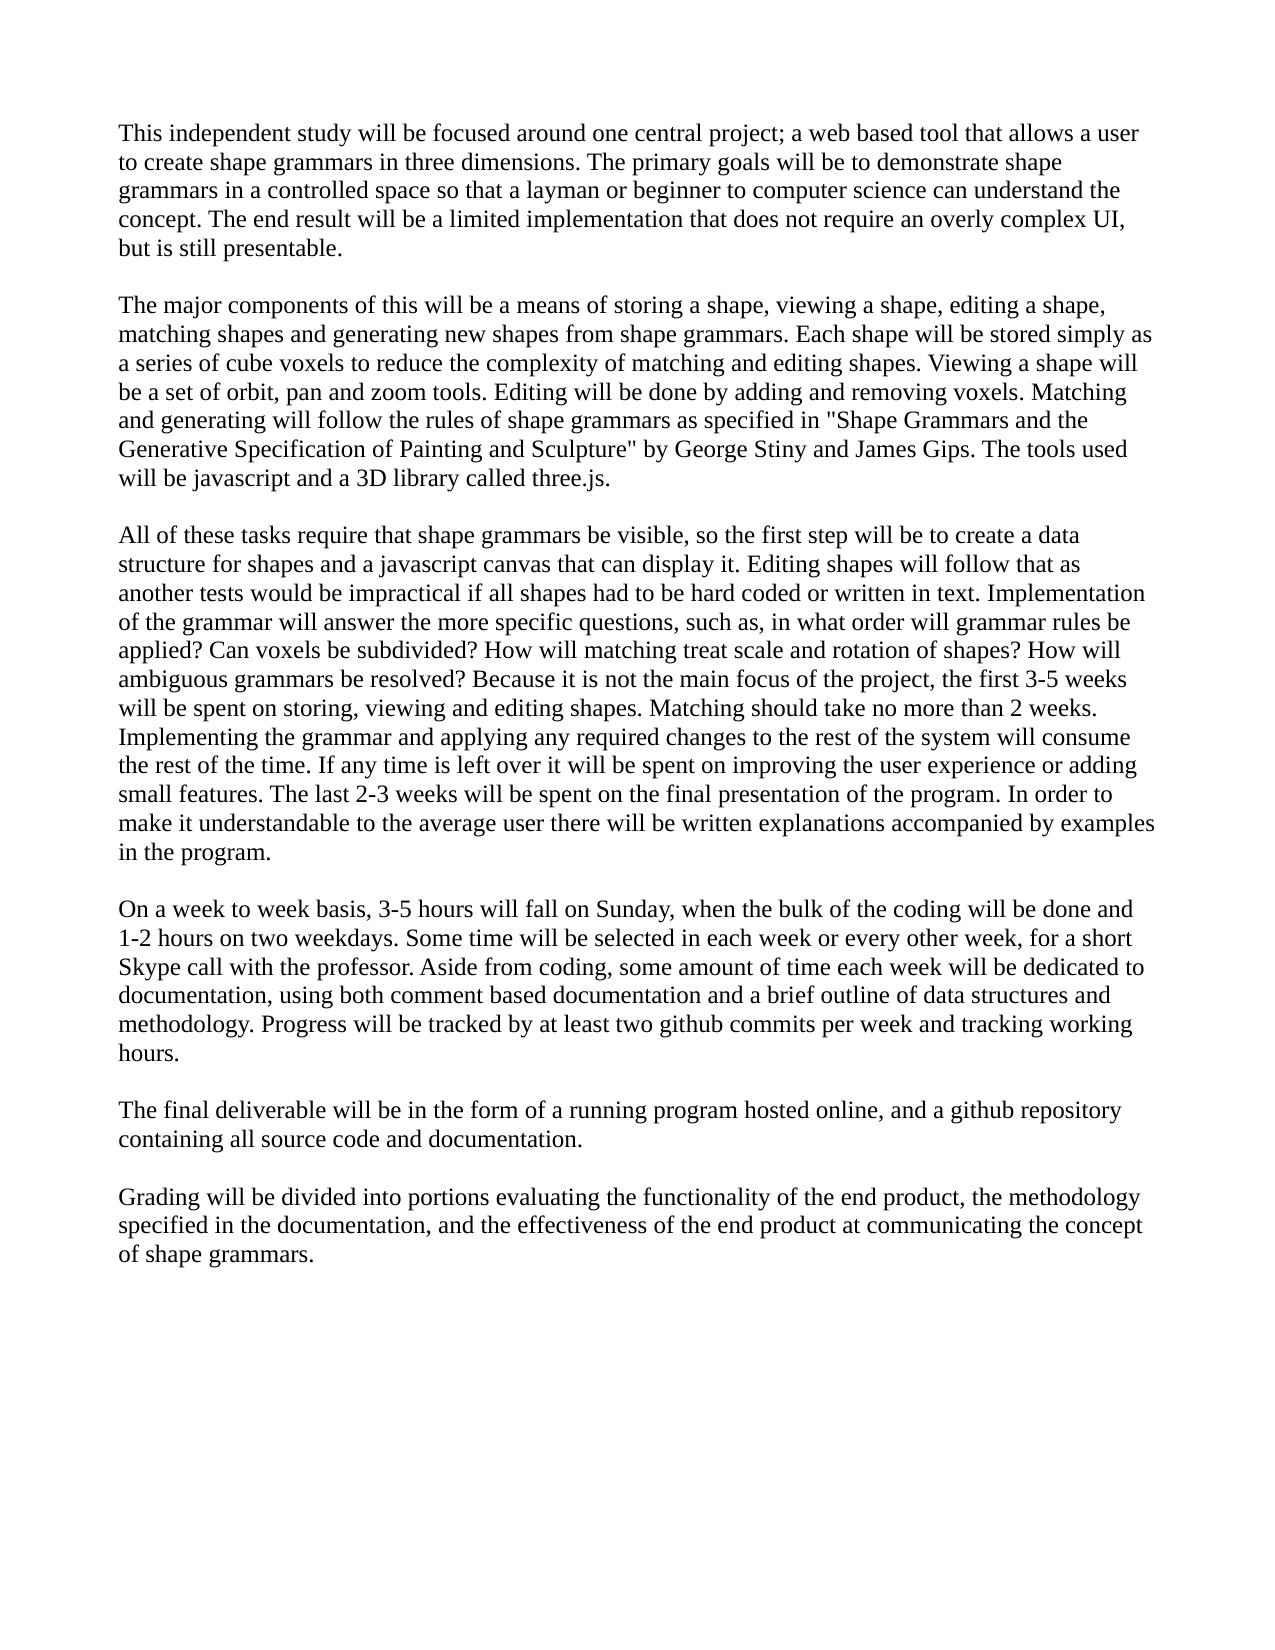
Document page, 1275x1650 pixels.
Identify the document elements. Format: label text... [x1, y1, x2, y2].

text Grading will be divided into portions evaluating the functionality of the end product, the methodology specified in the documentation, and the effectiveness of the end product at communicating the concept of shape grammars. [118, 1182, 1157, 1268]
text The final deliverable will be in the form of a running program hosted online, and a github repository containing all source code and documentation. [118, 1096, 1157, 1153]
text On a week to week basis, 3-5 hours will fall on Sunday, when the bulk of the coding will be done and 1-2 hours on two weekdays. Some time will be selected in each week or every other week, for a short Skype call with the professor. Aside from coding, some amount of time each week will be dedicated to documentation, using both comment based documentation and a brief outline of data structures and methodology. Progress will be tracked by at least two github commits per week and tracking working hours. [118, 894, 1157, 1067]
text All of these tasks require that shape grammars be visible, so the first step will be to create a data structure for shapes and a javascript canvas that can display it. Editing shapes will follow that as another tests would be impractical if all shapes had to be hard coded or written in text. Implementation of the grammar will answer the more specific questions, such as, in what order will grammar rules be applied? Can voxels be subdivided? How will matching treat scale and rotation of shapes? How will ambiguous grammars be resolved? Because it is not the main focus of the project, the first 3-5 weeks will be spent on storing, viewing and editing shapes. Matching should take no more than 2 weeks. Implementing the grammar and applying any required changes to the rest of the system will consume the rest of the time. If any time is left over it will be spent on improving the user experience or adding small features. The last 2-3 weeks will be spent on the final presentation of the program. In order to make it understandable to the average user there will be written explanations accompanied by examples in the program. [118, 521, 1157, 866]
text This independent study will be focused around one central project; a web based tool that allows a user to create shape grammars in three dimensions. The primary goals will be to demonstrate shape grammars in a controlled space so that a layman or beginner to computer science can understand the concept. The end result will be a limited implementation that does not require an overly complex UI, but is still presentable. [118, 118, 1157, 262]
text The major components of this will be a means of storing a shape, viewing a shape, editing a shape, matching shapes and generating new shapes from shape grammars. Each shape will be stored simply as a series of cube voxels to reduce the complexity of matching and editing shapes. Viewing a shape will be a set of orbit, pan and zoom tools. Editing will be done by adding and removing voxels. Matching and generating will follow the rules of shape grammars as specified in "Shape Grammars and the Generative Specification of Painting and Sculpture" by George Stiny and James Gips. The tools used will be javascript and a 3D library called three.js. [118, 291, 1157, 492]
